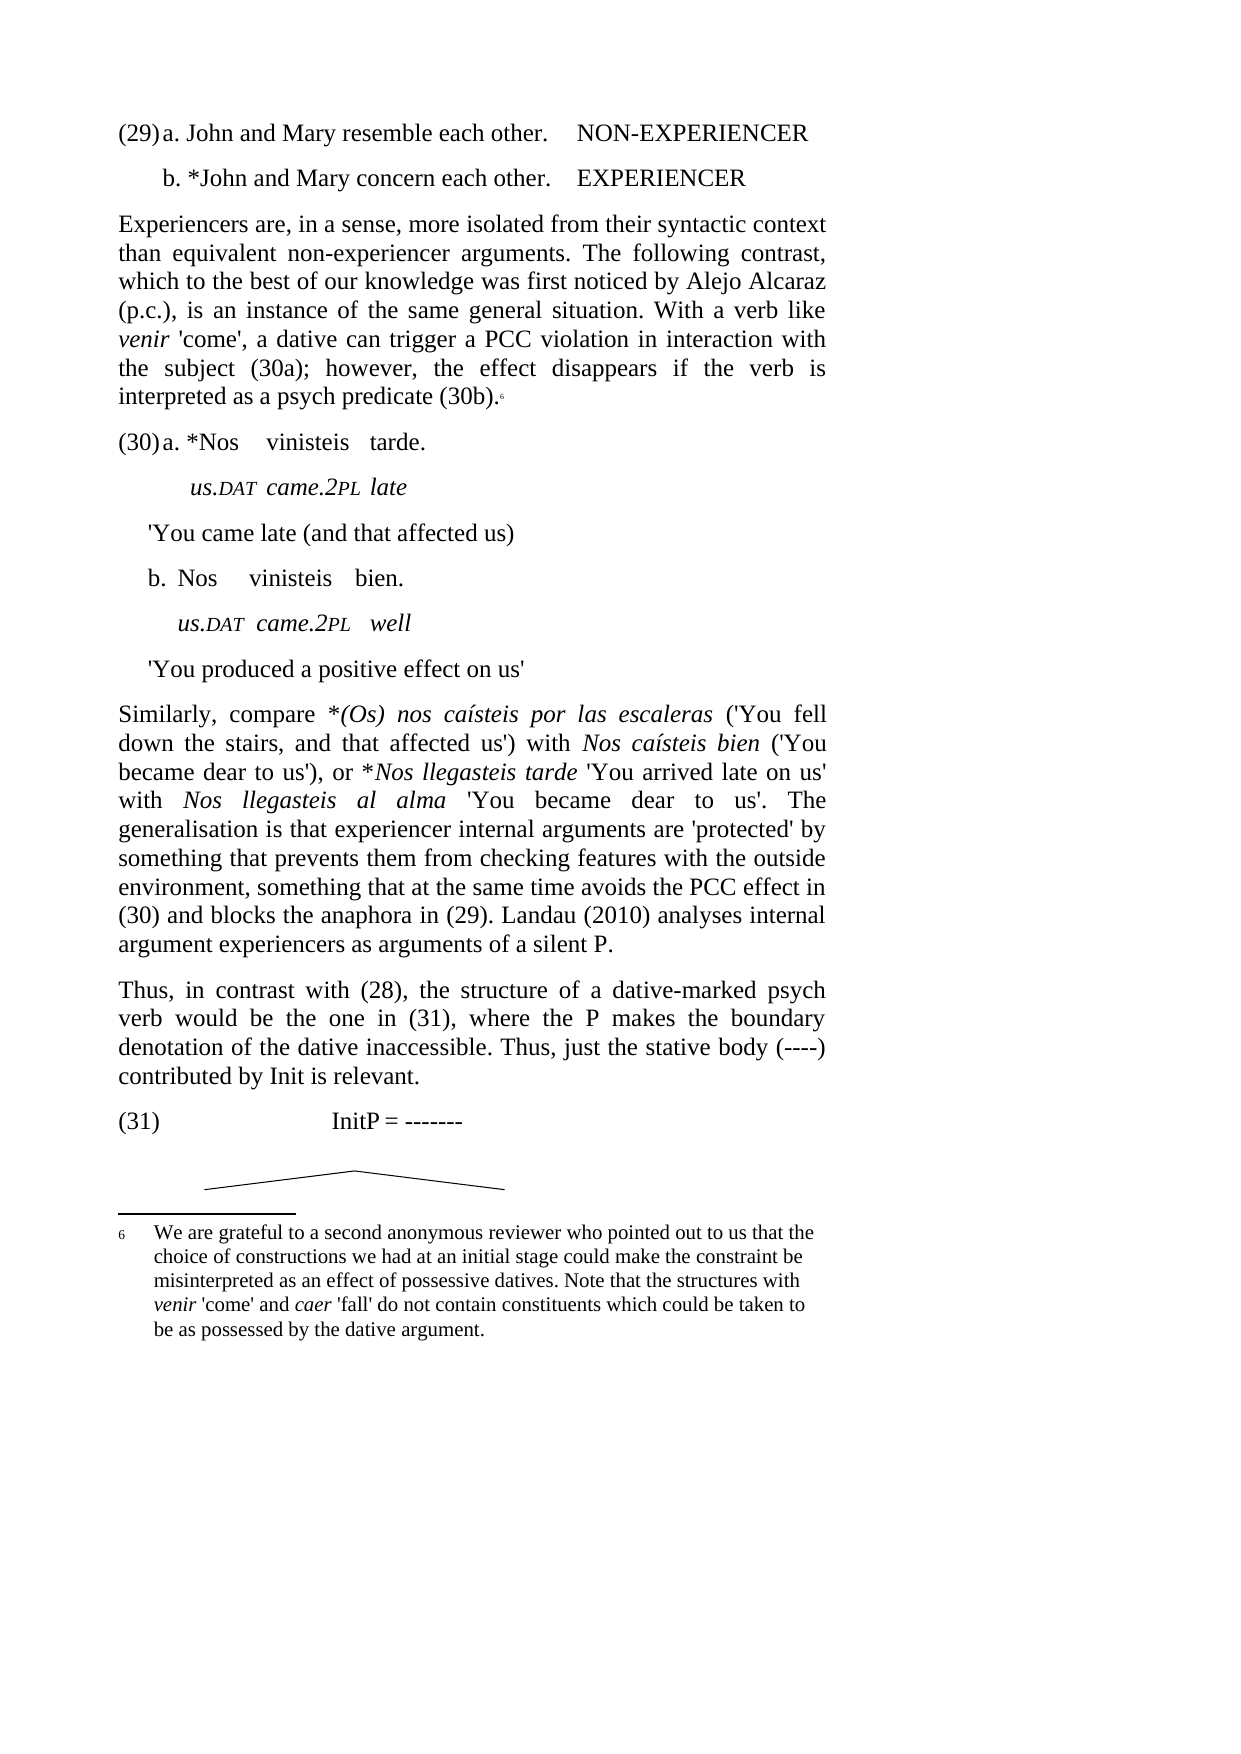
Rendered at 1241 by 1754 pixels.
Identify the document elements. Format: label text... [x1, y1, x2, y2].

text us.dat came.2pl well [118, 608, 827, 637]
text b. *John and Mary concern each other. EXPERIENCER [118, 163, 827, 192]
text (31) InitP = ------- [118, 1106, 827, 1135]
text We are grateful to a second anonymous reviewer who pointed out to us that the choice of constructions we had at an initial stage could make the constraint be misinterpreted as an effect of possessive datives. Note that the structures with venir 'come' and caer 'fall' do not contain constituents which could be taken to be as possessed by the dative argument. [118, 1220, 827, 1341]
text (29) a. John and Mary resemble each other. NON-EXPERIENCER [118, 118, 827, 147]
text 'You produced a positive effect on us' [118, 654, 827, 683]
text (30) a. *Nos vinisteis tarde. [118, 427, 827, 456]
text Thus, in contrast with (28), the structure of a dative-marked psych verb would be the one in (31), where the P makes the boundary denotation of the dative inaccessible. Thus, just the stative body (----) contributed by Init is relevant. [118, 975, 827, 1090]
text b. Nos vinisteis bien. [118, 563, 827, 592]
text Experiencers are, in a sense, more isolated from their syntactic context than equivalent non-experiencer arguments. The following contrast, which to the best of our knowledge was first noticed by Alejo Alcaraz (p.c.), is an instance of the same general situation. With a verb like venir 'come', a dative can trigger a PCC violation in interaction with the subject (30a); however, the effect disappears if the verb is interpreted as a psych predicate (30b). [118, 209, 827, 410]
text Similarly, compare *(Os) nos caísteis por las escaleras ('You fell down the stairs, and that affected us') with Nos caísteis bien ('You became dear to us'), or *Nos llegasteis tarde 'You arrived late on us' with Nos llegasteis al alma 'You became dear to us'. The generalisation is that experiencer internal arguments are 'protected' by something that prevents them from checking features with the outside environment, something that at the same time avoids the PCC effect in (30) and blocks the anaphora in (29). Landau (2010) analyses internal argument experiencers as arguments of a silent P. [118, 699, 827, 958]
text us.dat came.2pl late [118, 472, 827, 501]
text 'You came late (and that affected us) [118, 518, 827, 546]
